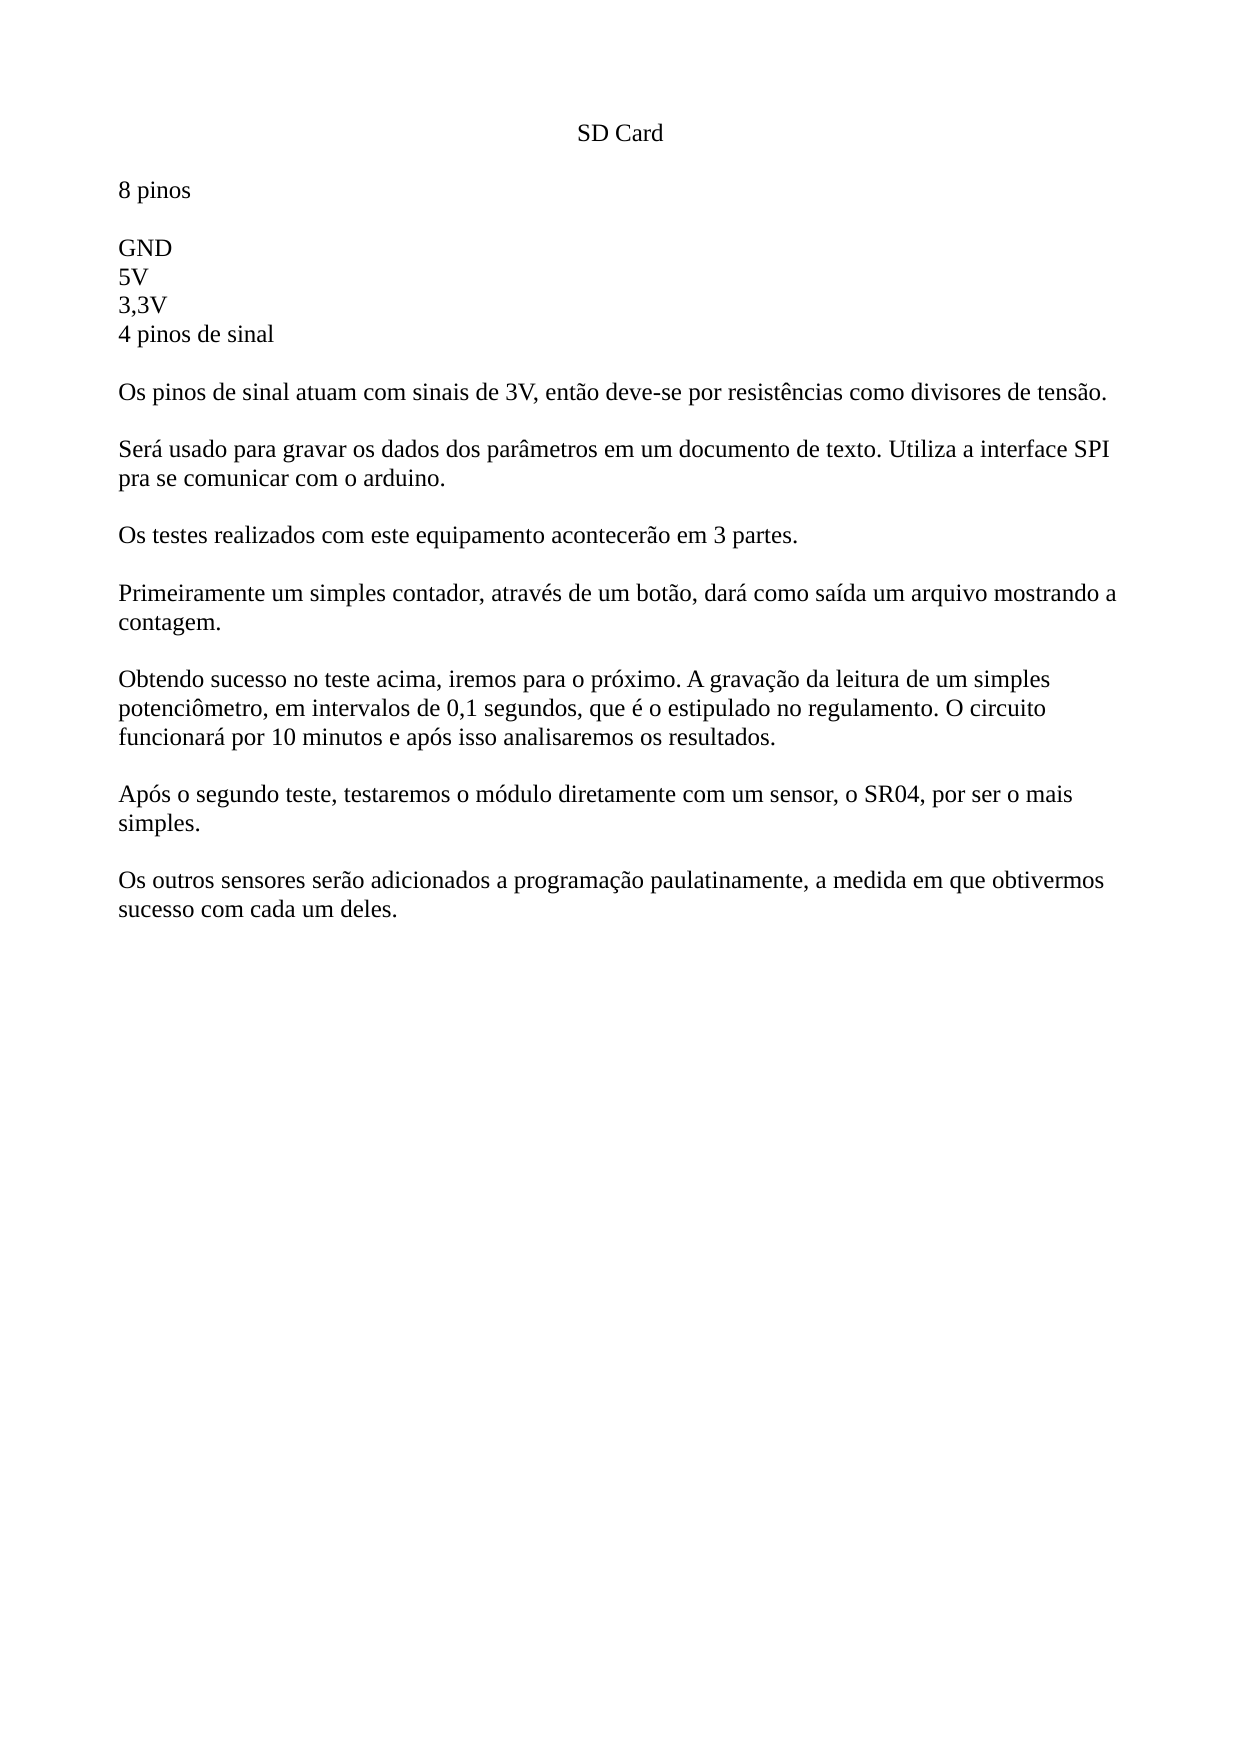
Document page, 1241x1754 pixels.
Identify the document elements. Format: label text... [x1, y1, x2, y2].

text Os pinos de sinal atuam com sinais de 3V, então deve-se por resistências como divisores de tensão. [118, 377, 1122, 406]
text SD Card [118, 118, 1122, 147]
text 5V [118, 262, 1122, 291]
text GND [118, 233, 1122, 262]
text 3,3V [118, 291, 1122, 319]
text 4 pinos de sinal [118, 319, 1122, 348]
text Os outros sensores serão adicionados a programação paulatinamente, a medida em que obtivermos sucesso com cada um deles. [118, 866, 1122, 923]
text 8 pinos [118, 176, 1122, 204]
text Os testes realizados com este equipamento acontecerão em 3 partes. [118, 521, 1122, 549]
text Será usado para gravar os dados dos parâmetros em um documento de texto. Utiliza a interface SPI pra se comunicar com o arduino. [118, 434, 1122, 492]
text Primeiramente um simples contador, através de um botão, dará como saída um arquivo mostrando a contagem. [118, 578, 1122, 636]
text Após o segundo teste, testaremos o módulo diretamente com um sensor, o SR04, por ser o mais simples. [118, 779, 1122, 837]
text Obtendo sucesso no teste acima, iremos para o próximo. A gravação da leitura de um simples potenciômetro, em intervalos de 0,1 segundos, que é o estipulado no regulamento. O circuito funcionará por 10 minutos e após isso analisaremos os resultados. [118, 664, 1122, 751]
